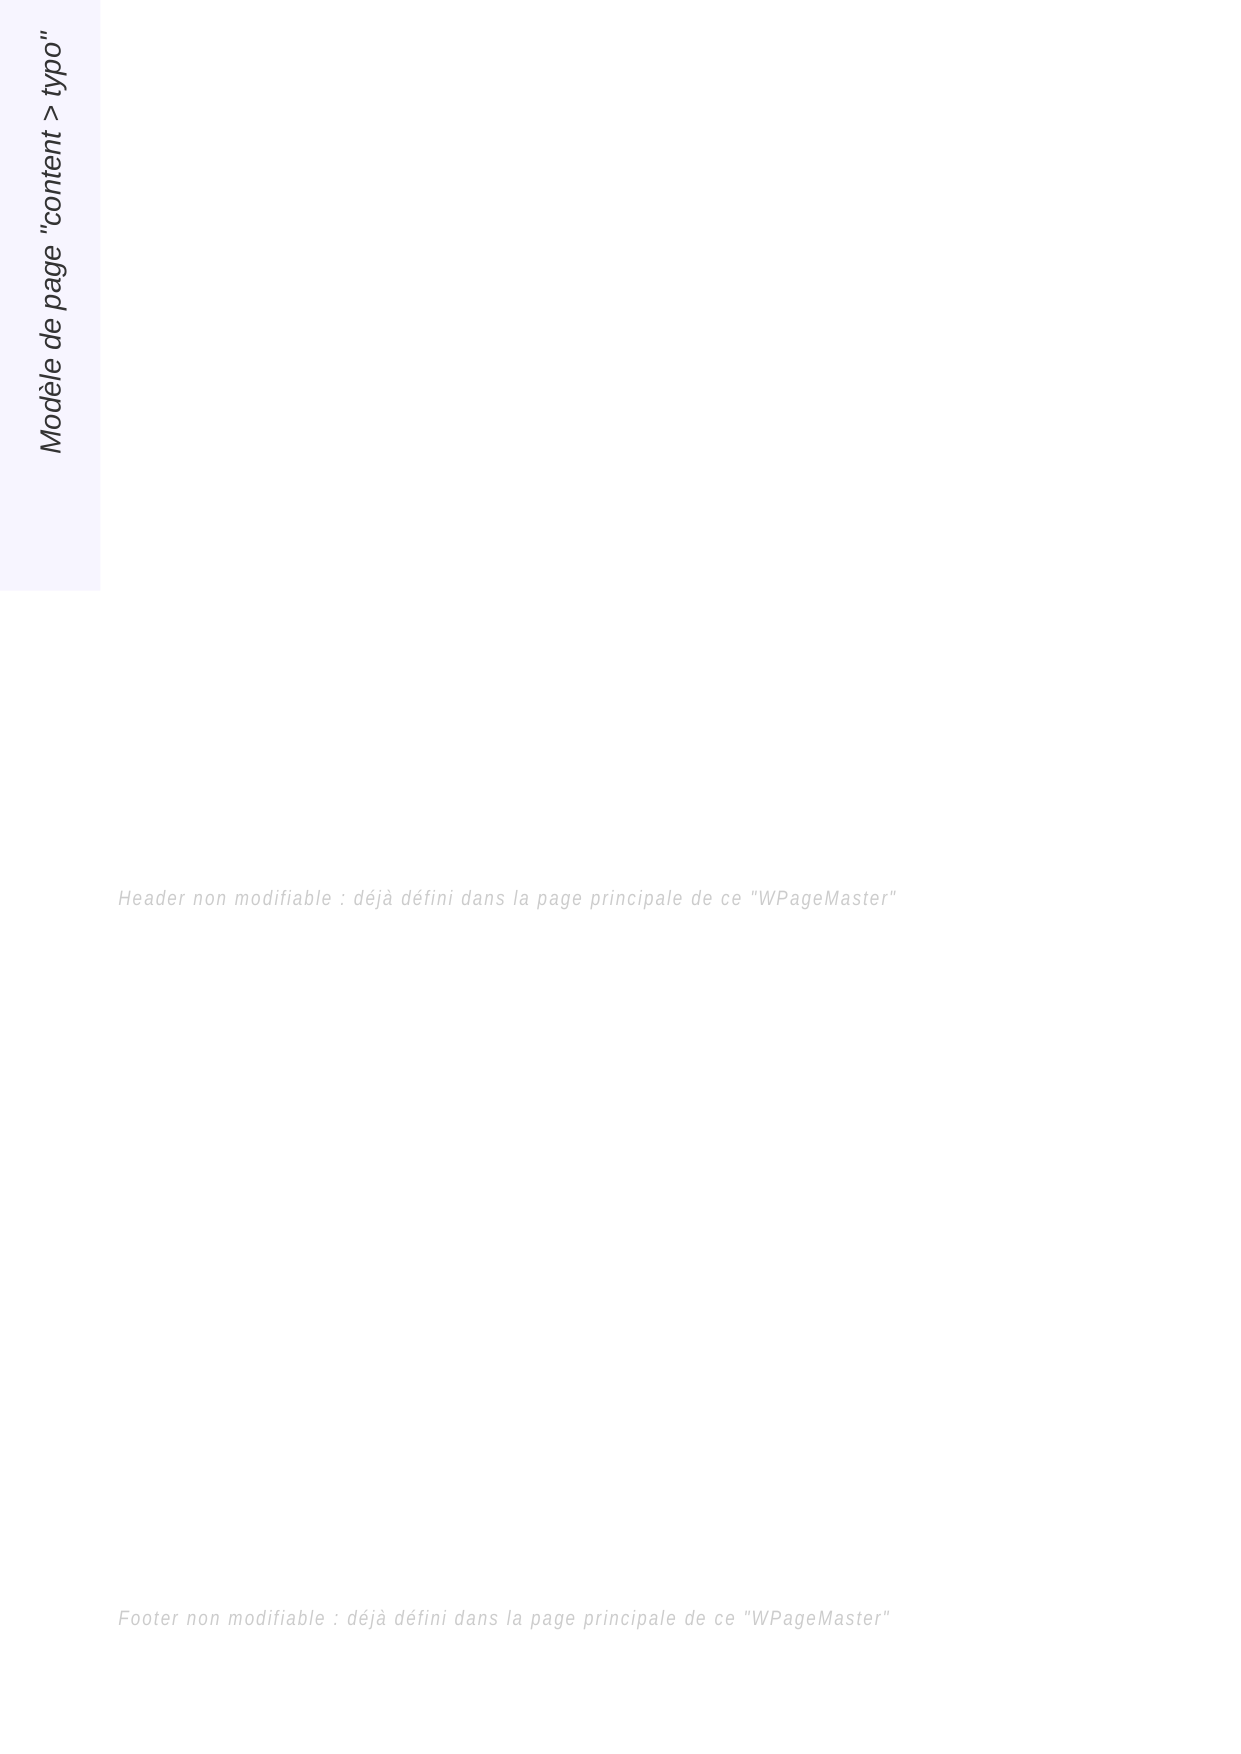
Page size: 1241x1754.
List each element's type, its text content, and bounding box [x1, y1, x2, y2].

title Modèle de page "content > typo" [0, 29, 100, 454]
